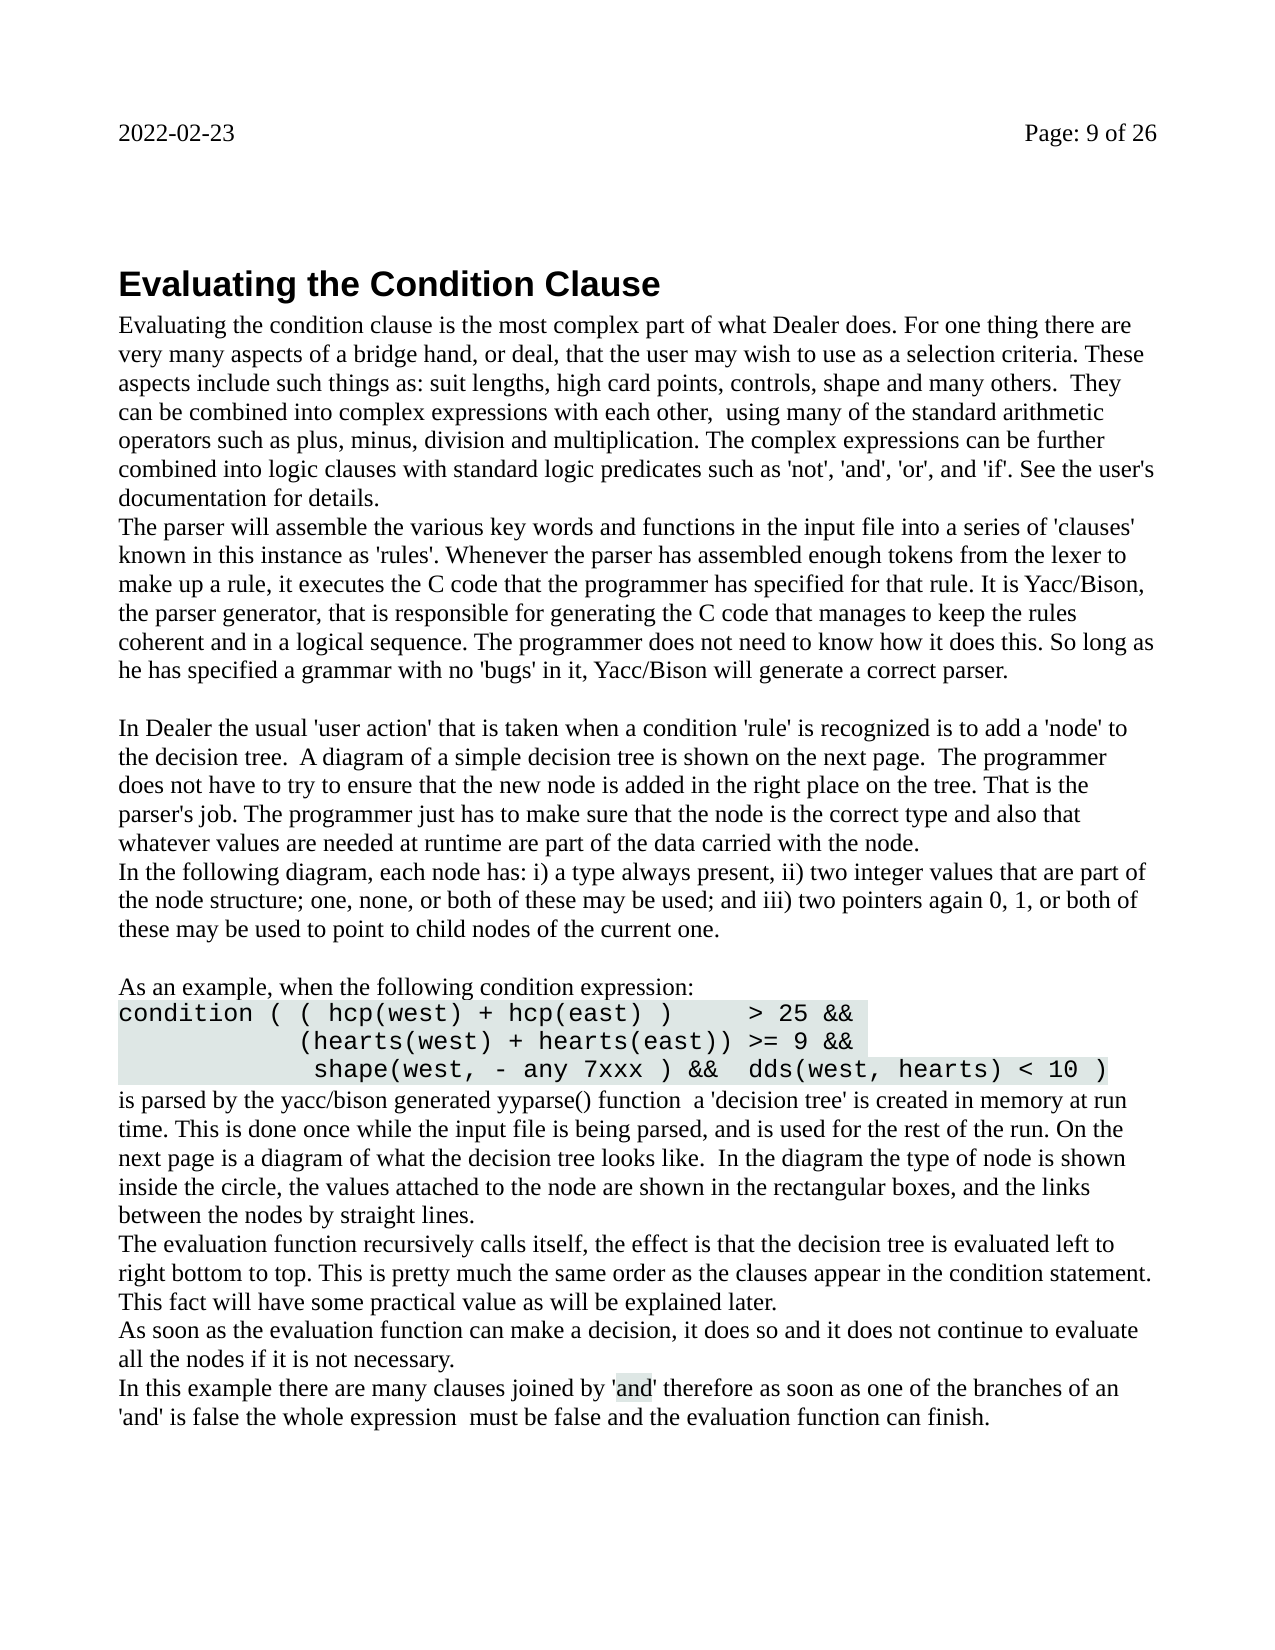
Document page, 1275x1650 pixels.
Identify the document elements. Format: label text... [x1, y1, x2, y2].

text The evaluation function recursively calls itself, the effect is that the decision tree is evaluated left to right bottom to top. This is pretty much the same order as the clauses appear in the condition statement. This fact will have some practical value as will be explained later. [118, 1229, 1157, 1315]
text As soon as the evaluation function can make a decision, it does so and it does not continue to evaluate all the nodes if it is not necessary. [118, 1315, 1157, 1373]
text is parsed by the yacc/bison generated yyparse() function a 'decision tree' is created in memory at run time. This is done once while the input file is being parsed, and is used for the rest of the run. On the next page is a diagram of what the decision tree looks like. In the diagram the type of node is shown inside the circle, the values attached to the node are shown in the rectangular boxes, and the links between the nodes by straight lines. [118, 1085, 1157, 1229]
text In Dealer the usual 'user action' that is taken when a condition 'rule' is recognized is to add a 'node' to the decision tree. A diagram of a simple decision tree is shown on the next page. The programmer does not have to try to ensure that the new node is added in the right place on the tree. That is the parser's job. The programmer just has to make sure that the node is the correct type and also that whatever values are needed at runtime are part of the data carried with the node. [118, 713, 1157, 857]
text Evaluating the condition clause is the most complex part of what Dealer does. For one thing there are very many aspects of a bridge hand, or deal, that the user may wish to use as a selection criteria. These aspects include such things as: suit lengths, high card points, controls, shape and many others. They can be combined into complex expressions with each other, using many of the standard arithmetic operators such as plus, minus, division and multiplication. The complex expressions can be further combined into logic clauses with standard logic predicates such as 'not', 'and', 'or', and 'if'. See the user's documentation for details. [118, 310, 1157, 512]
text condition ( ( hcp(west) + hcp(east) ) > 25 && [118, 1000, 1157, 1029]
text The parser will assemble the various key words and functions in the input file into a series of 'clauses' known in this instance as 'rules'. Whenever the parser has assembled enough tokens from the lexer to make up a rule, it executes the C code that the programmer has specified for that rule. It is Yacc/Bison, the parser generator, that is responsible for generating the C code that manages to keep the rules coherent and in a logical sequence. The programmer does not need to know how it does this. So long as he has specified a grammar with no 'bugs' in it, Yacc/Bison will generate a correct parser. [118, 512, 1157, 684]
text shape(west, - any 7xxx ) && dds(west, hearts) < 10 ) [118, 1057, 1157, 1085]
text In the following diagram, each node has: i) a type always present, ii) two integer values that are part of the node structure; one, none, or both of these may be used; and iii) two pointers again 0, 1, or both of these may be used to point to child nodes of the current one. [118, 857, 1157, 943]
subtitle Evaluating the Condition Clause [118, 263, 1157, 304]
text As an example, when the following condition expression: [118, 972, 1157, 1000]
text In this example there are many clauses joined by 'and' therefore as soon as one of the branches of an 'and' is false the whole expression must be false and the evaluation function can finish. [118, 1373, 1157, 1430]
text (hearts(west) + hearts(east)) >= 9 && [118, 1029, 1157, 1057]
